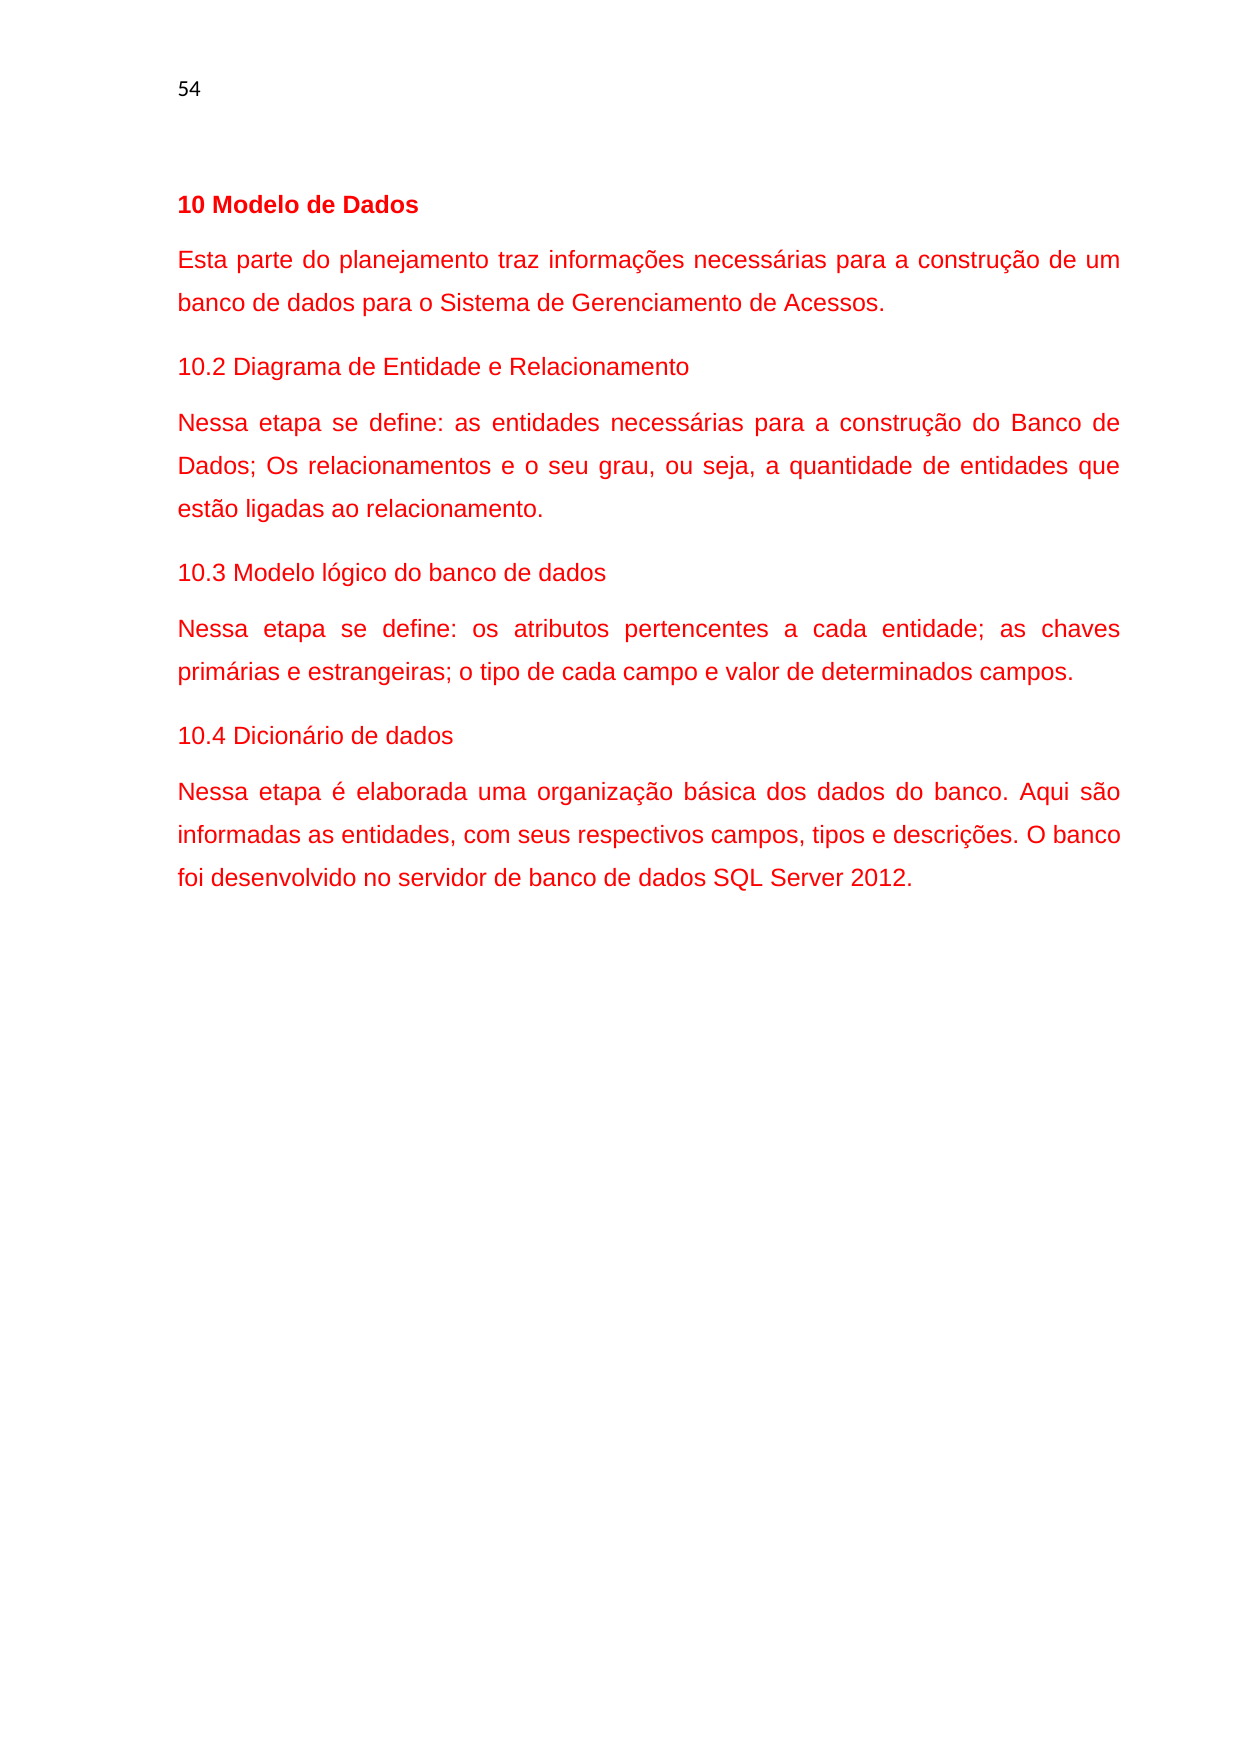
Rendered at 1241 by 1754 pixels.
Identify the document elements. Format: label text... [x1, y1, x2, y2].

subtitle 10.3 Modelo lógico do banco de dados [177, 558, 1122, 587]
text Nessa etapa é elaborada uma organização básica dos dados do banco. Aqui são informadas as entidades, com seus respectivos campos, tipos e descrições. O banco foi desenvolvido no servidor de banco de dados SQL Server 2012. [177, 777, 1122, 892]
text Nessa etapa se define: os atributos pertencentes a cada entidade; as chaves primárias e estrangeiras; o tipo de cada campo e valor de determinados campos. [177, 614, 1122, 686]
text Nessa etapa se define: as entidades necessárias para a construção do Banco de Dados; Os relacionamentos e o seu grau, ou seja, a quantidade de entidades que estão ligadas ao relacionamento. [177, 408, 1122, 523]
subtitle 10 Modelo de Dados [177, 190, 1122, 218]
text Esta parte do planejamento traz informações necessárias para a construção de um banco de dados para o Sistema de Gerenciamento de Acessos. [177, 245, 1122, 317]
subtitle 10.4 Dicionário de dados [177, 721, 1122, 750]
subtitle 10.2 Diagrama de Entidade e Relacionamento [177, 352, 1122, 381]
